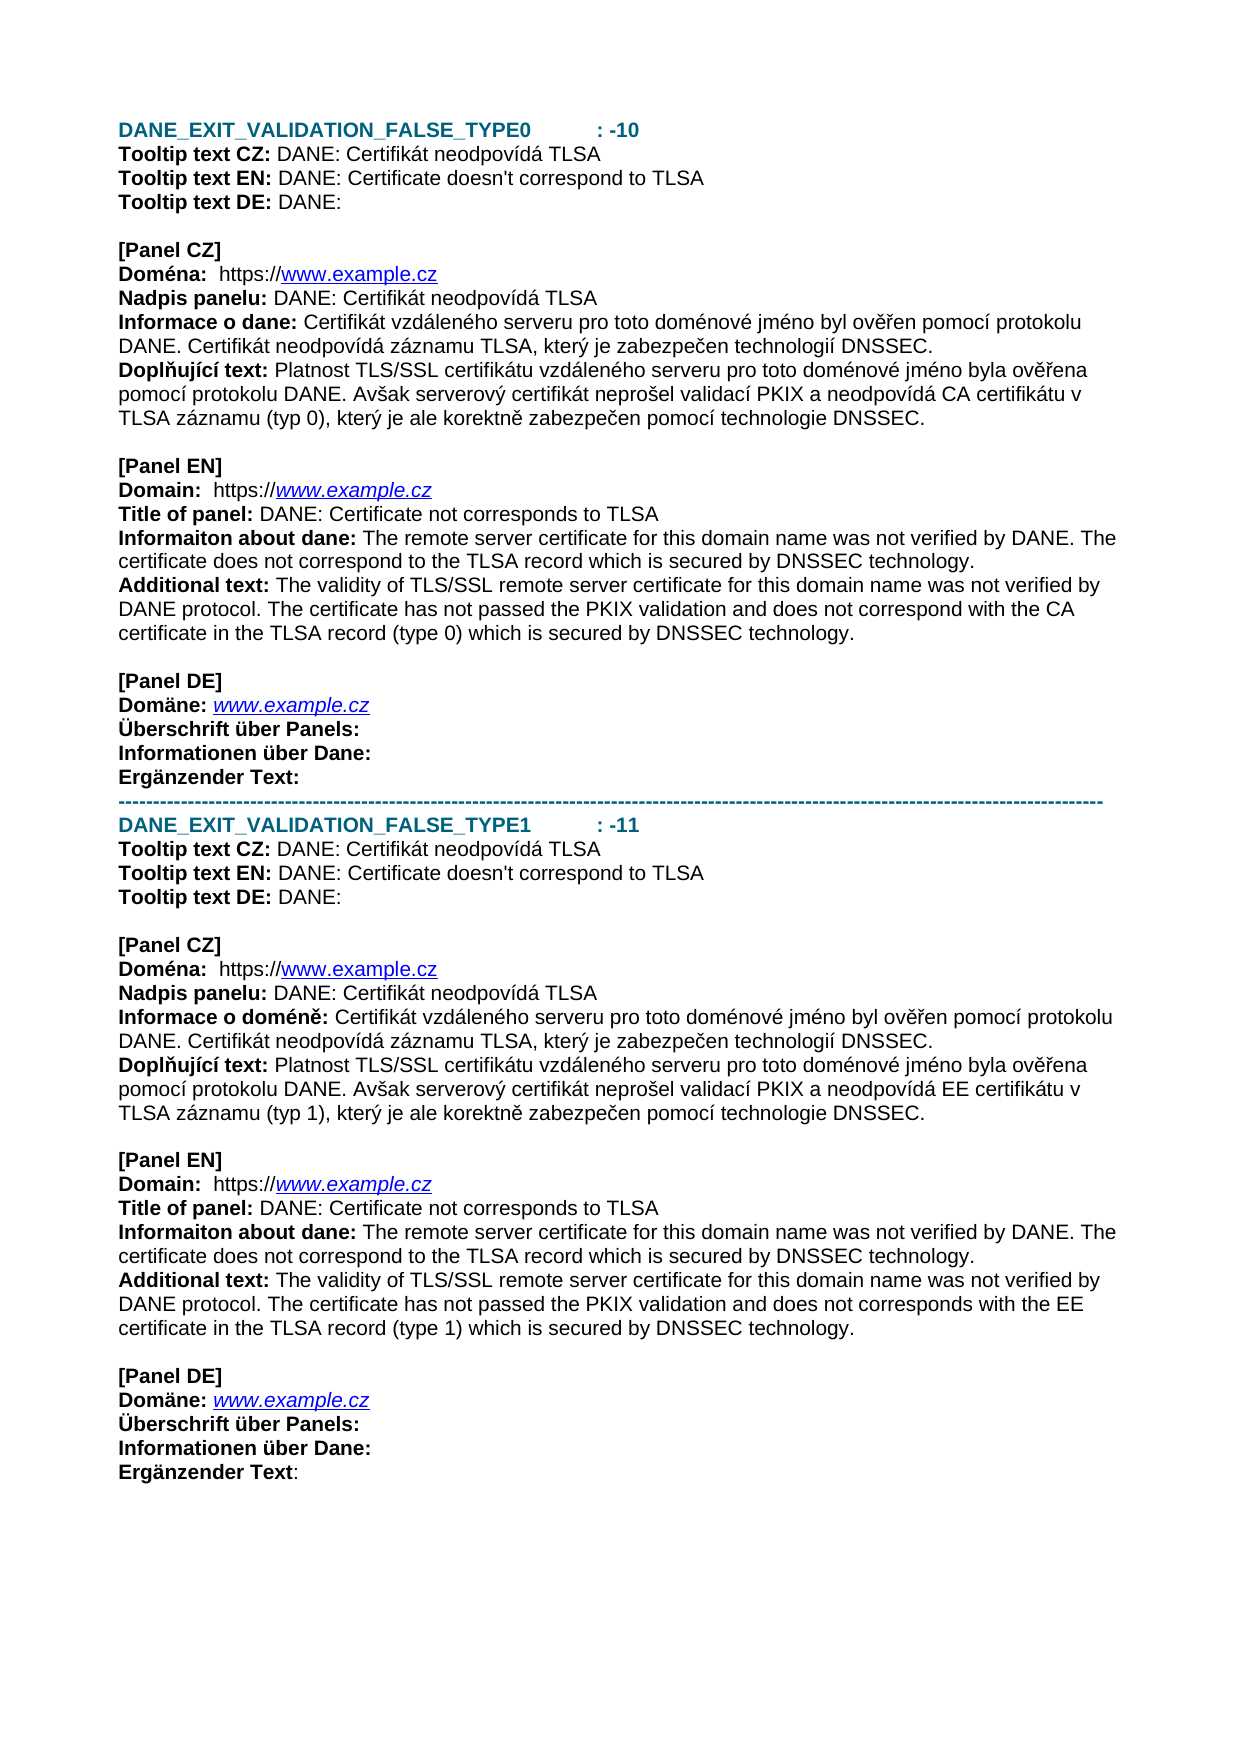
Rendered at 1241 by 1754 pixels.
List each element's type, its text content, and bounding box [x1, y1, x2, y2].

text Doména: https://www.example.cz [118, 957, 1122, 981]
text Informationen über Dane: [118, 1436, 1122, 1460]
text Tooltip text DE: DANE: [118, 190, 1122, 214]
text Informace o doméně: Certifikát vzdáleného serveru pro toto doménové jméno byl ověřen pomocí protokolu DANE. Certifikát neodpovídá záznamu TLSA, který je zabezpečen technologií DNSSEC. [118, 1004, 1122, 1052]
text [Panel CZ] [118, 933, 1122, 957]
text Doména: https://www.example.cz [118, 262, 1122, 286]
text Nadpis panelu: DANE: Certifikát neodpovídá TLSA [118, 286, 1122, 310]
text [Panel EN] [118, 1148, 1122, 1172]
text Domain: https://www.example.cz [118, 1172, 1122, 1196]
text Überschrift über Panels: [118, 1412, 1122, 1436]
text Tooltip text CZ: DANE: Certifikát neodpovídá TLSA [118, 837, 1122, 861]
text Domain: https://www.example.cz [118, 477, 1122, 501]
text [Panel DE] [118, 669, 1122, 693]
text Tooltip text CZ: DANE: Certifikát neodpovídá TLSA [118, 142, 1122, 166]
text DANE_EXIT_VALIDATION_FALSE_TYPE1 : -11 [118, 813, 1122, 837]
text Überschrift über Panels: [118, 717, 1122, 741]
text Additional text: The validity of TLS/SSL remote server certificate for this domain name was not verified by DANE protocol. The certificate has not passed the PKIX validation and does not corresponds with the EE certificate in the TLSA record (type 1) which is secured by DNSSEC technology. [118, 1268, 1122, 1340]
text Doplňující text: Platnost TLS/SSL certifikátu vzdáleného serveru pro toto doménové jméno byla ověřena pomocí protokolu DANE. Avšak serverový certifikát neprošel validací PKIX a neodpovídá EE certifikátu v TLSA záznamu (typ 1), který je ale korektně zabezpečen pomocí technologie DNSSEC. [118, 1052, 1122, 1124]
text Title of panel: DANE: Certificate not corresponds to TLSA [118, 501, 1122, 525]
text Domäne: www.example.cz [118, 693, 1122, 717]
text Ergänzender Text: [118, 1460, 1122, 1484]
text Tooltip text EN: DANE: Certificate doesn't correspond to TLSA [118, 166, 1122, 190]
text Title of panel: DANE: Certificate not corresponds to TLSA [118, 1196, 1122, 1220]
text [Panel DE] [118, 1364, 1122, 1388]
text [Panel CZ] [118, 238, 1122, 262]
text DANE_EXIT_VALIDATION_FALSE_TYPE0 : -10 [118, 118, 1122, 142]
text Nadpis panelu: DANE: Certifikát neodpovídá TLSA [118, 981, 1122, 1004]
text Additional text: The validity of TLS/SSL remote server certificate for this domain name was not verified by DANE protocol. The certificate has not passed the PKIX validation and does not correspond with the CA certificate in the TLSA record (type 0) which is secured by DNSSEC technology. [118, 573, 1122, 645]
text [Panel EN] [118, 453, 1122, 477]
text Domäne: www.example.cz [118, 1388, 1122, 1412]
text Informationen über Dane: [118, 741, 1122, 765]
text Informace o dane: Certifikát vzdáleného serveru pro toto doménové jméno byl ověřen pomocí protokolu DANE. Certifikát neodpovídá záznamu TLSA, který je zabezpečen technologií DNSSEC. [118, 310, 1122, 358]
text Tooltip text EN: DANE: Certificate doesn't correspond to TLSA [118, 861, 1122, 885]
text Doplňující text: Platnost TLS/SSL certifikátu vzdáleného serveru pro toto doménové jméno byla ověřena pomocí protokolu DANE. Avšak serverový certifikát neprošel validací PKIX a neodpovídá CA certifikátu v TLSA záznamu (typ 0), který je ale korektně zabezpečen pomocí technologie DNSSEC. [118, 358, 1122, 429]
text ---------------------------------------------------------------------------------------------------------------------------------------------- [118, 789, 1122, 813]
text Tooltip text DE: DANE: [118, 885, 1122, 909]
text Informaiton about dane: The remote server certificate for this domain name was not verified by DANE. The certificate does not correspond to the TLSA record which is secured by DNSSEC technology. [118, 525, 1122, 573]
text Ergänzender Text: [118, 765, 1122, 789]
text Informaiton about dane: The remote server certificate for this domain name was not verified by DANE. The certificate does not correspond to the TLSA record which is secured by DNSSEC technology. [118, 1220, 1122, 1268]
